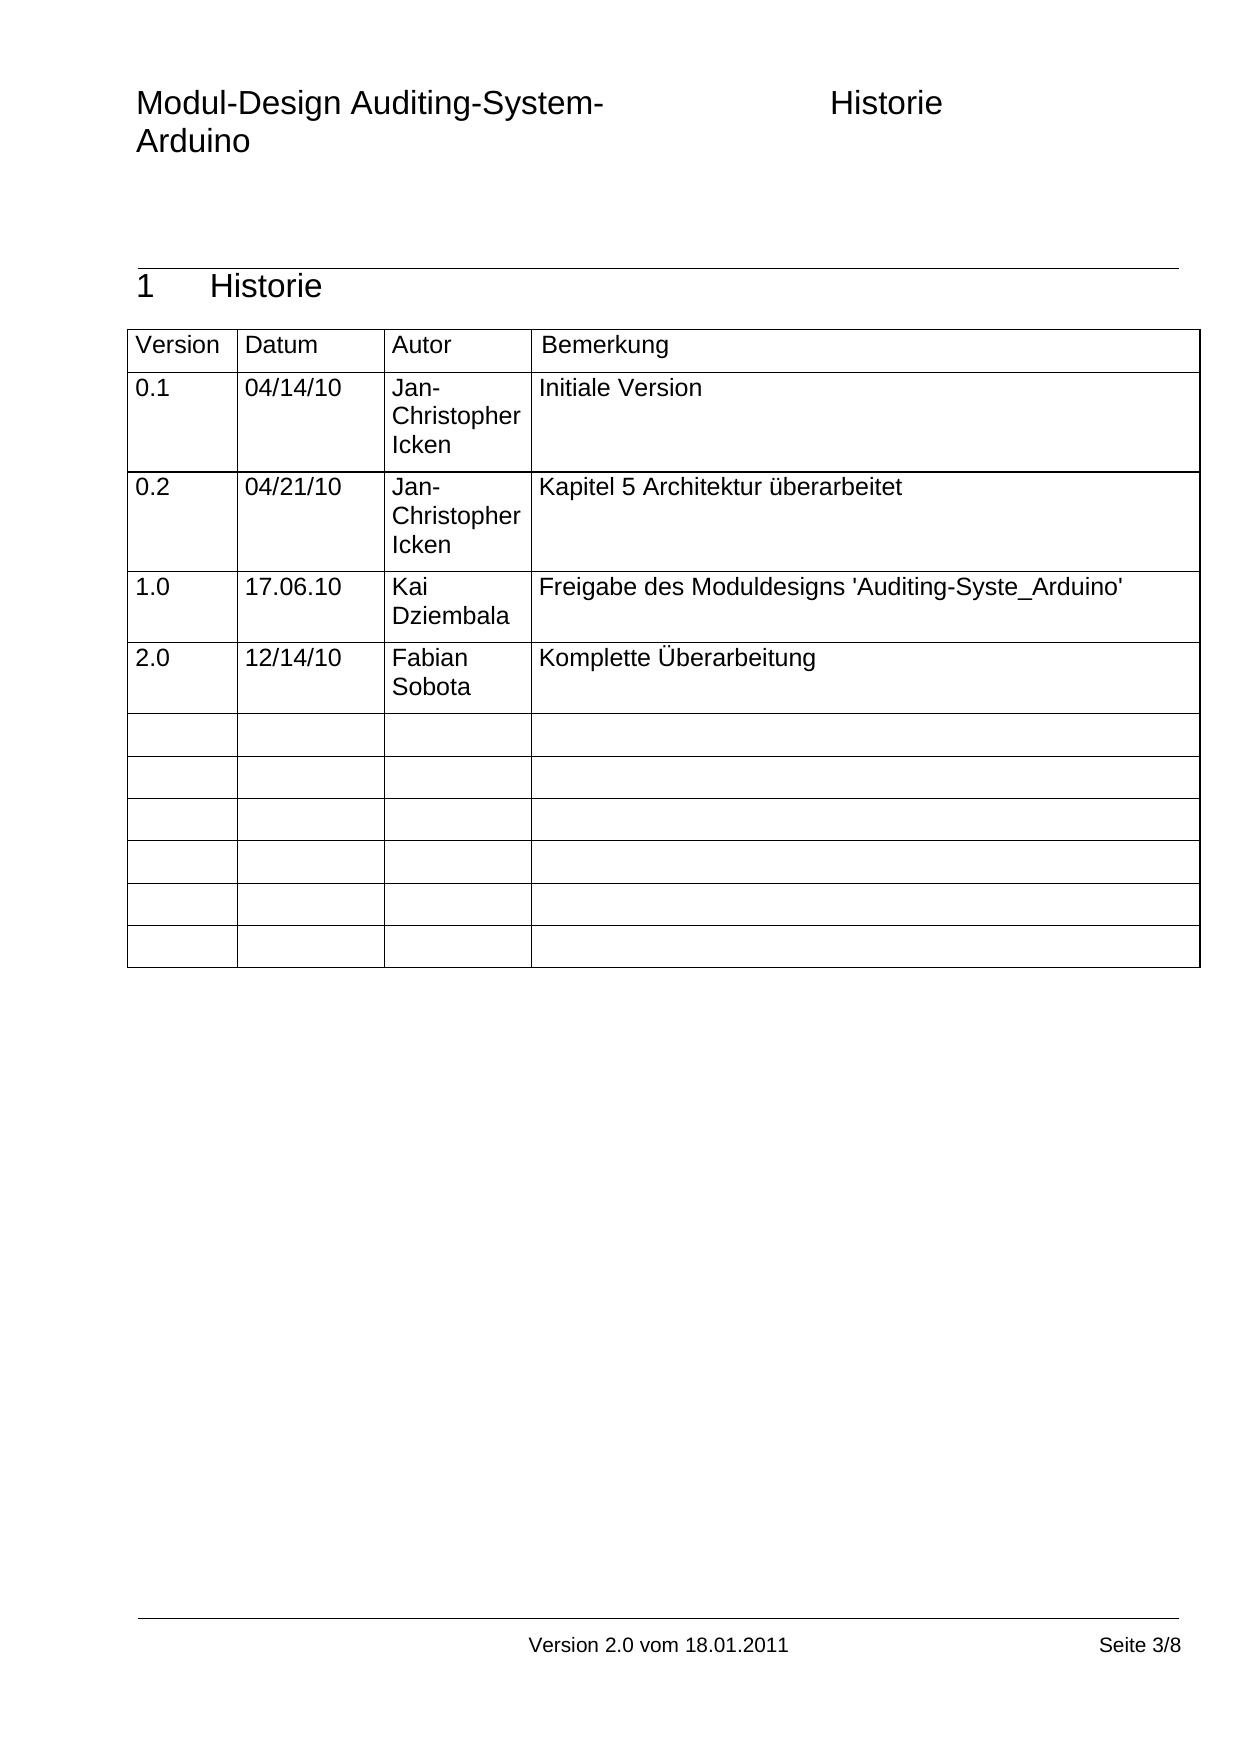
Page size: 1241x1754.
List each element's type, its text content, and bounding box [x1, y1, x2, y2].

table_cell [385, 926, 531, 967]
table_cell 17.06.10 [238, 572, 384, 642]
table_cell [385, 799, 531, 840]
table_header Bemerkung [532, 330, 1199, 372]
table_header Datum [238, 330, 384, 372]
table_cell [238, 799, 384, 840]
table_cell [532, 799, 1199, 840]
table_cell [385, 714, 531, 756]
table_cell [238, 757, 384, 798]
table_cell [532, 841, 1199, 882]
table_cell [385, 884, 531, 925]
table_cell [238, 714, 384, 756]
table_header Version [128, 330, 237, 372]
table_cell [385, 757, 531, 798]
table_cell 2.0 [128, 643, 237, 713]
table_cell Fabian Sobota [385, 643, 531, 713]
table_cell Kai Dziembala [385, 572, 531, 642]
table_cell [532, 926, 1199, 967]
table_cell 14.12.10 [238, 643, 384, 713]
table_cell [532, 884, 1199, 925]
table_cell Initiale Version [532, 373, 1199, 471]
table_cell Jan-Christopher Icken [385, 373, 531, 471]
table_cell Kapitel 5 Architektur überarbeitet [532, 473, 1199, 571]
table_cell [128, 926, 237, 967]
table_cell 1.0 [128, 572, 237, 642]
table_cell [532, 714, 1199, 756]
table_cell [128, 714, 237, 756]
table_cell 21.04.10 [238, 473, 384, 571]
table_cell [128, 757, 237, 798]
table_cell 0.2 [128, 473, 237, 571]
table_cell [128, 799, 237, 840]
table_cell Freigabe des Moduldesigns 'Auditing-Syste_Arduino' [532, 572, 1199, 642]
table_cell [385, 841, 531, 882]
table_cell [128, 841, 237, 882]
table_cell [238, 884, 384, 925]
table_cell [238, 841, 384, 882]
table_cell Komplette Überarbeitung [532, 643, 1199, 713]
table_header Autor [385, 330, 531, 372]
table_cell [532, 757, 1199, 798]
subtitle Historie [136, 289, 1181, 304]
table_cell 0.1 [128, 373, 237, 471]
table_cell [128, 884, 237, 925]
table_cell [238, 926, 384, 967]
table_cell Jan-Christopher Icken [385, 473, 531, 571]
table_cell 14.04.10 [238, 373, 384, 471]
